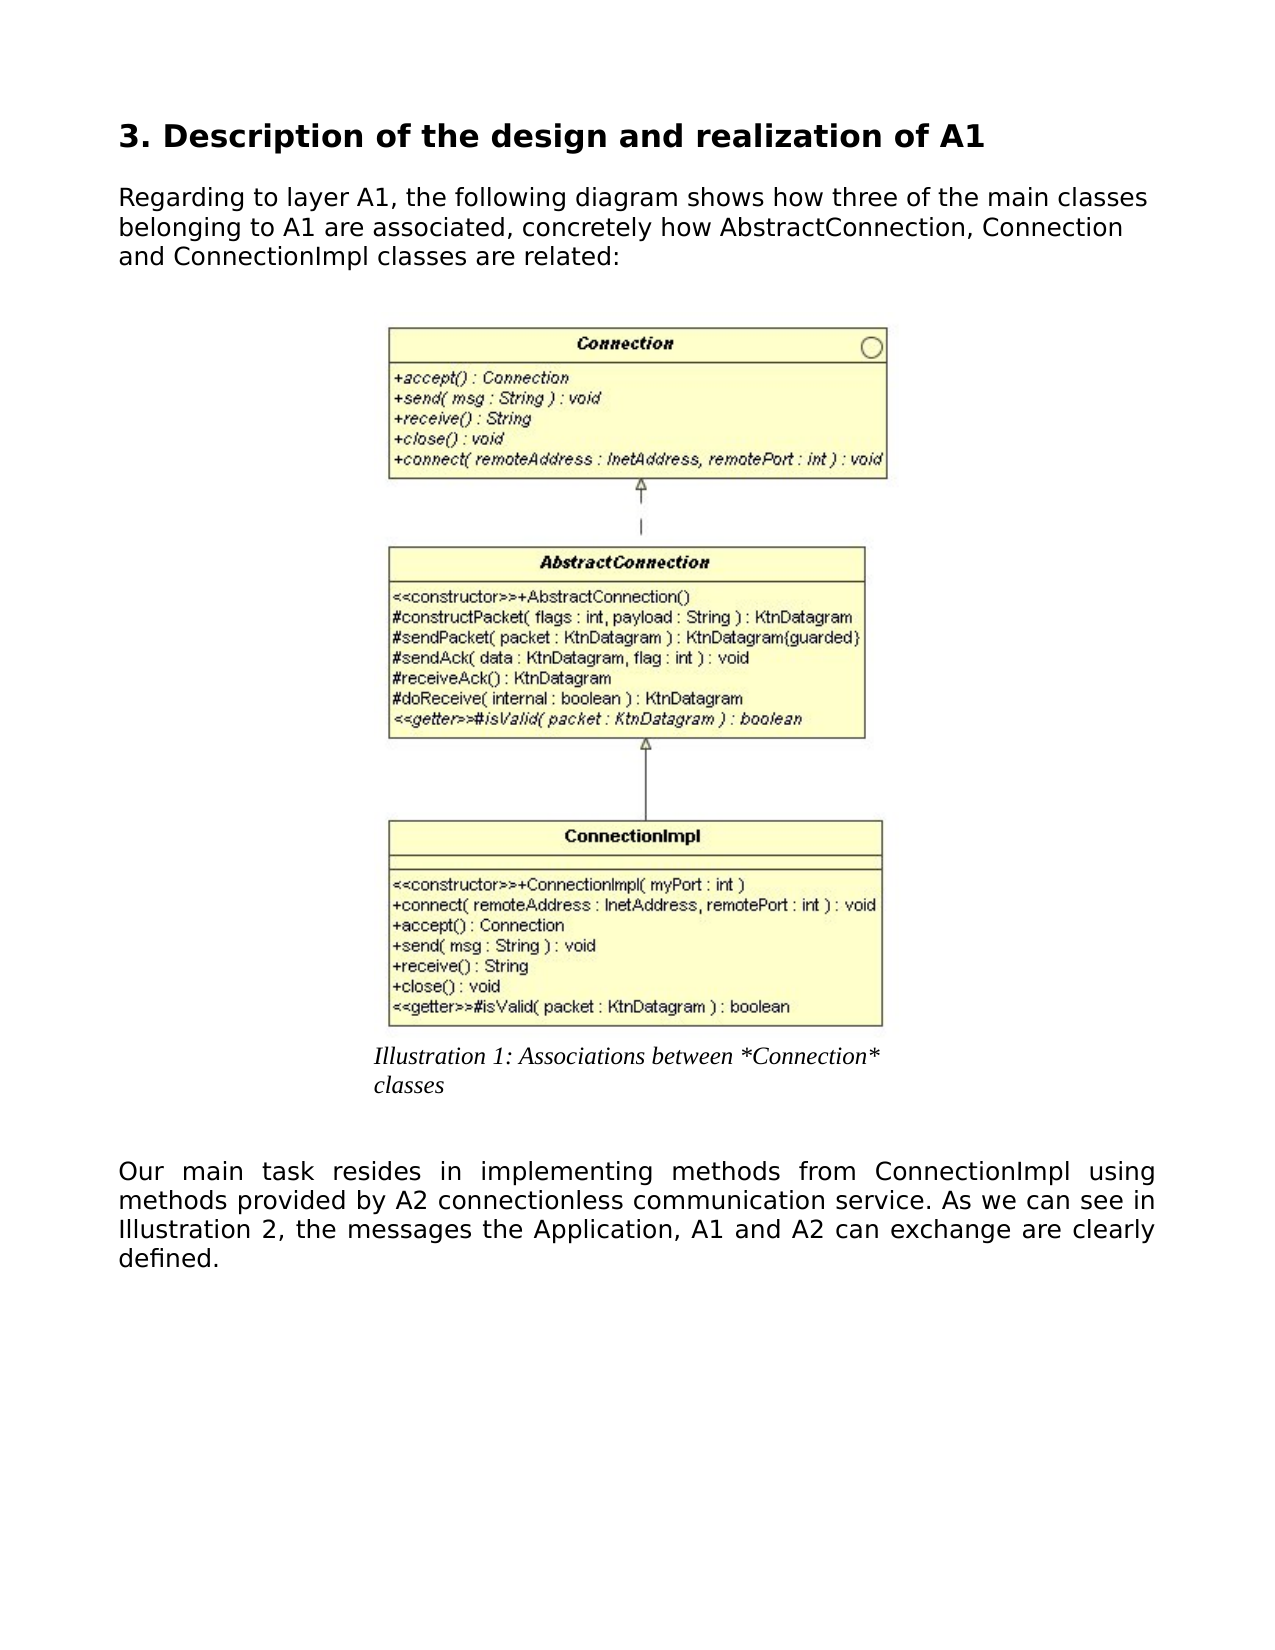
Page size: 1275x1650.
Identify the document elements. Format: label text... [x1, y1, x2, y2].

list 3. Description of the design and realization of A1 [118, 118, 1157, 154]
text Regarding to layer A1, the following diagram shows how three of the main classes belonging to A1 are associated, concretely how AbstractConnection, Connection and ConnectionImpl classes are related: [118, 184, 1157, 271]
picture [373, 312, 902, 1041]
text Illustration 1: Associations between *Connection* classes [373, 1041, 902, 1098]
text Our main task resides in implementing methods from ConnectionImpl using methods provided by A2 connectionless communication service. As we can see in Illustration 2, the messages the Application, A1 and A2 can exchange are clearly defined. [118, 1157, 1157, 1273]
